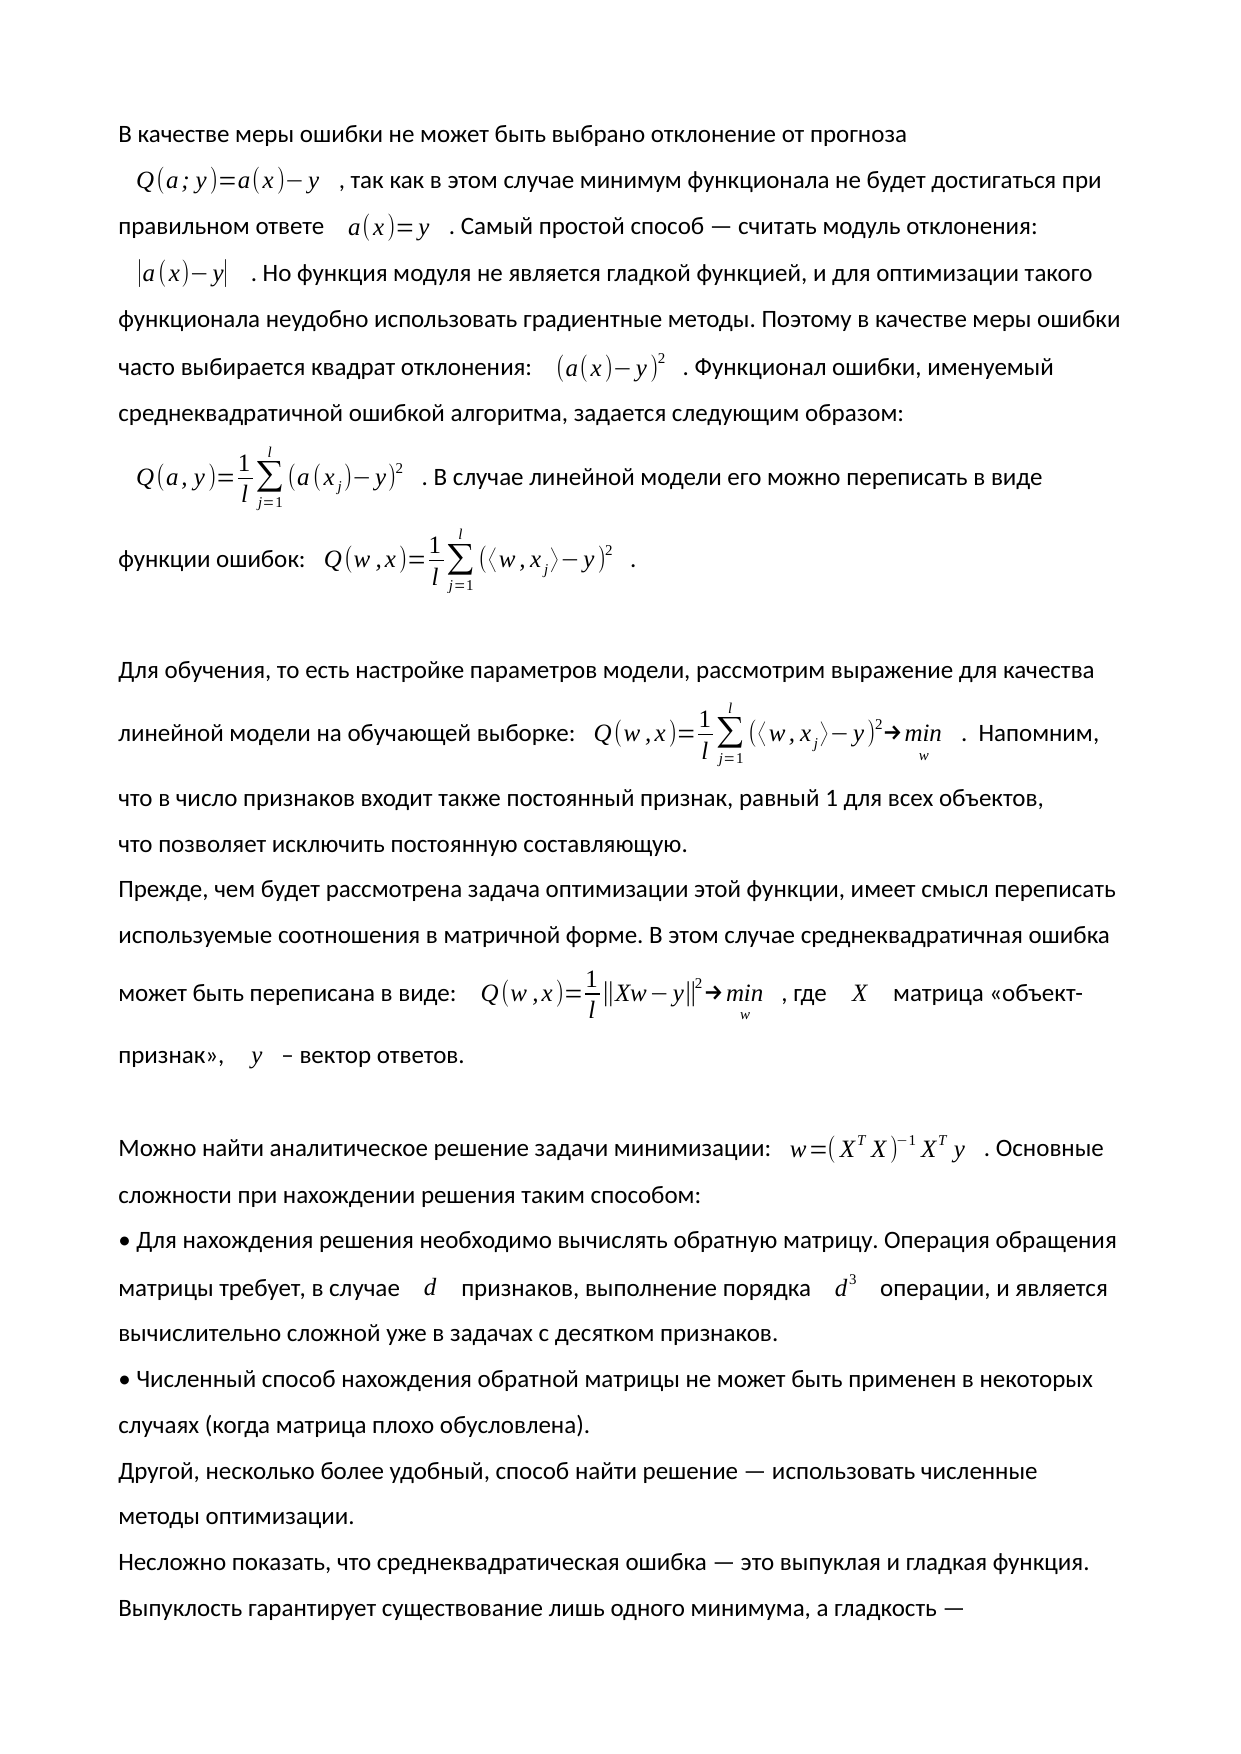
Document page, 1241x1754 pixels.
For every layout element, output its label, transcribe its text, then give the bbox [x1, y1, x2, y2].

text что позволяет исключить постоянную составляющую. [118, 828, 1122, 858]
text Несложно показать, что среднеквадратическая ошибка — это выпуклая и гладкая функция. Выпуклость гарантирует существование лишь одного минимума, а гладкость — [118, 1546, 1122, 1622]
text Прежде, чем будет рассмотрена задача оптимизации этой функции, имеет смысл переписать используемые соотношения в матричной форме. В этом случае среднеквадратичная ошибка может быть переписана в виде: , где матрица «объект-признак», – вектор ответов. [118, 874, 1122, 1070]
text В качестве меры ошибки не может быть выбрано отклонение от прогноза , так как в этом случае минимум функционала не будет достигаться при правильном ответе . Самый простой способ — считать модуль отклонения: . Но функция модуля не является гладкой функцией, и для оптимизации такого функционала неудобно использовать градиентные методы. Поэтому в качестве меры ошибки часто выбирается квадрат отклонения: . Функционал ошибки, именуемый среднеквадратичной ошибкой алгоритма, задается следующим образом: . В случае линейной модели его можно переписать в виде функции ошибок:. [118, 118, 1122, 593]
text Можно найти аналитическое решение задачи минимизации:. Основные сложности при нахождении решения таким способом: [118, 1131, 1122, 1209]
text Для обучения, то есть настройке параметров модели, рассмотрим выражение для качества линейной модели на обучающей выборке:. Напомним, что в число признаков входит также постоянный признак, равный 1 для всех объектов, [118, 654, 1122, 813]
text • Численный способ нахождения обратной матрицы не может быть применен в некоторых случаях (когда матрица плохо обусловлена). [118, 1363, 1122, 1439]
text Другой, несколько более удобный, способ найти решение — использовать численные методы оптимизации. [118, 1455, 1122, 1531]
text • Для нахождения решения необходимо вычислять обратную матрицу. Операция обращения матрицы требует, в случае признаков, выполнение порядка операции, и является вычислительно сложной уже в задачах с десятком признаков. [118, 1224, 1122, 1348]
